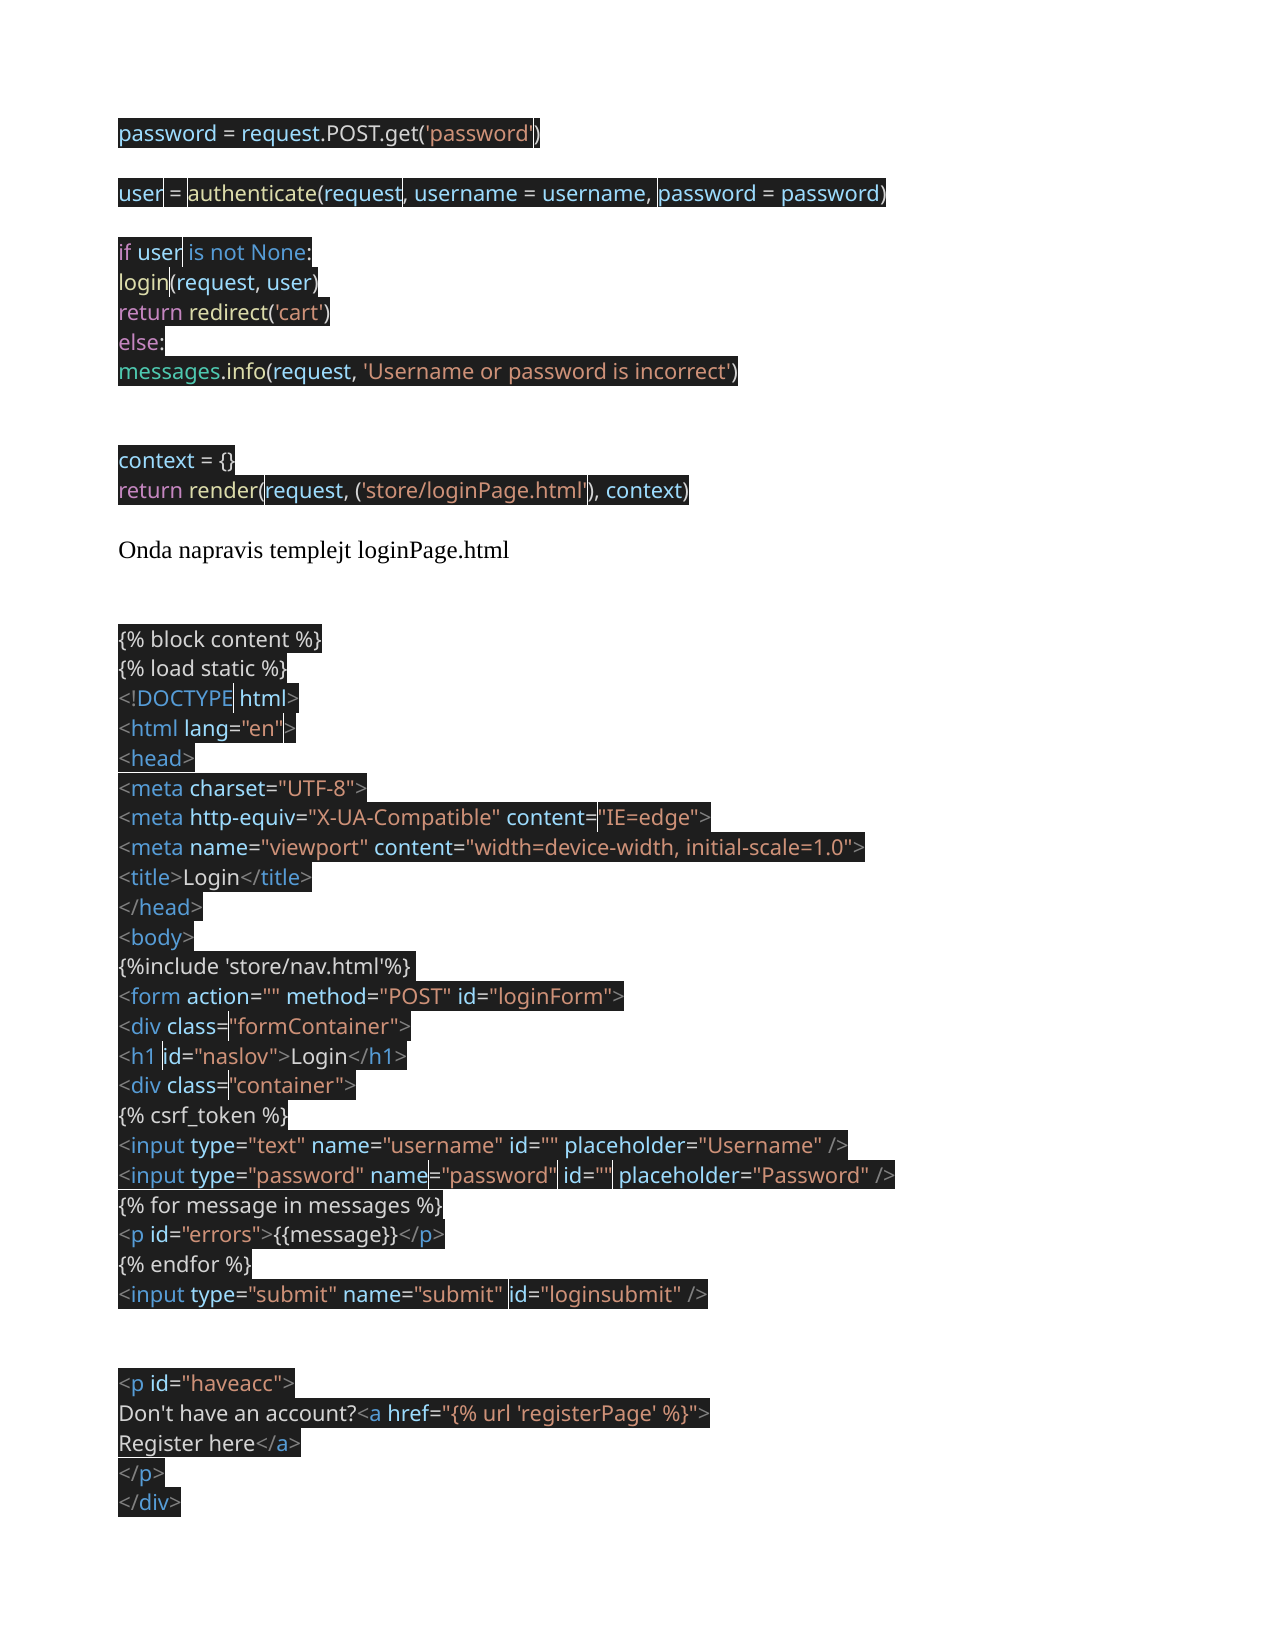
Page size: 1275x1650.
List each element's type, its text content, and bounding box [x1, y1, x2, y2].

text </p> [118, 1457, 1157, 1487]
text <h1 id="naslov">Login</h1> [118, 1041, 1157, 1070]
text {%include 'store/nav.html'%} [118, 951, 1157, 981]
text user = authenticate(request, username = username, password = password) [118, 178, 1157, 207]
text <head> [118, 743, 1157, 772]
text <div class="container"> [118, 1070, 1157, 1100]
text context = {} [118, 445, 1157, 475]
text <html lang="en"> [118, 713, 1157, 743]
text else: [118, 326, 1157, 356]
text {% endfor %} [118, 1249, 1157, 1279]
text return redirect('cart') [118, 297, 1157, 326]
text login(request, user) [118, 267, 1157, 297]
text </head> [118, 892, 1157, 921]
text <input type="text" name="username" id="" placeholder="Username" /> [118, 1130, 1157, 1160]
text <!DOCTYPE html> [118, 683, 1157, 713]
text </div> [118, 1487, 1157, 1517]
text <meta name="viewport" content="width=device-width, initial-scale=1.0"> [118, 832, 1157, 862]
text if user is not None: [118, 237, 1157, 267]
text <input type="password" name="password" id="" placeholder="Password" /> [118, 1160, 1157, 1189]
text Register here</a> [118, 1428, 1157, 1457]
text messages.info(request, 'Username or password is incorrect') [118, 356, 1157, 386]
text {% for message in messages %} [118, 1189, 1157, 1219]
text <meta charset="UTF-8"> [118, 772, 1157, 802]
text <meta http-equiv="X-UA-Compatible" content="IE=edge"> [118, 802, 1157, 832]
text <title>Login</title> [118, 862, 1157, 892]
text {% csrf_token %} [118, 1100, 1157, 1130]
text <p id="errors">{{message}}</p> [118, 1219, 1157, 1249]
text password = request.POST.get('password') [118, 118, 1157, 148]
text Don't have an account?<a href="{% url 'registerPage' %}"> [118, 1398, 1157, 1428]
text Onda napravis templejt loginPage.html [118, 534, 1157, 564]
text <input type="submit" name="submit" id="loginsubmit" /> [118, 1279, 1157, 1309]
text <body> [118, 921, 1157, 951]
text return render(request, ('store/loginPage.html'), context) [118, 475, 1157, 505]
text <p id="haveacc"> [118, 1368, 1157, 1398]
text <form action="" method="POST" id="loginForm"> [118, 981, 1157, 1011]
text {% block content %} [118, 623, 1157, 653]
text {% load static %} [118, 653, 1157, 683]
text <div class="formContainer"> [118, 1011, 1157, 1041]
